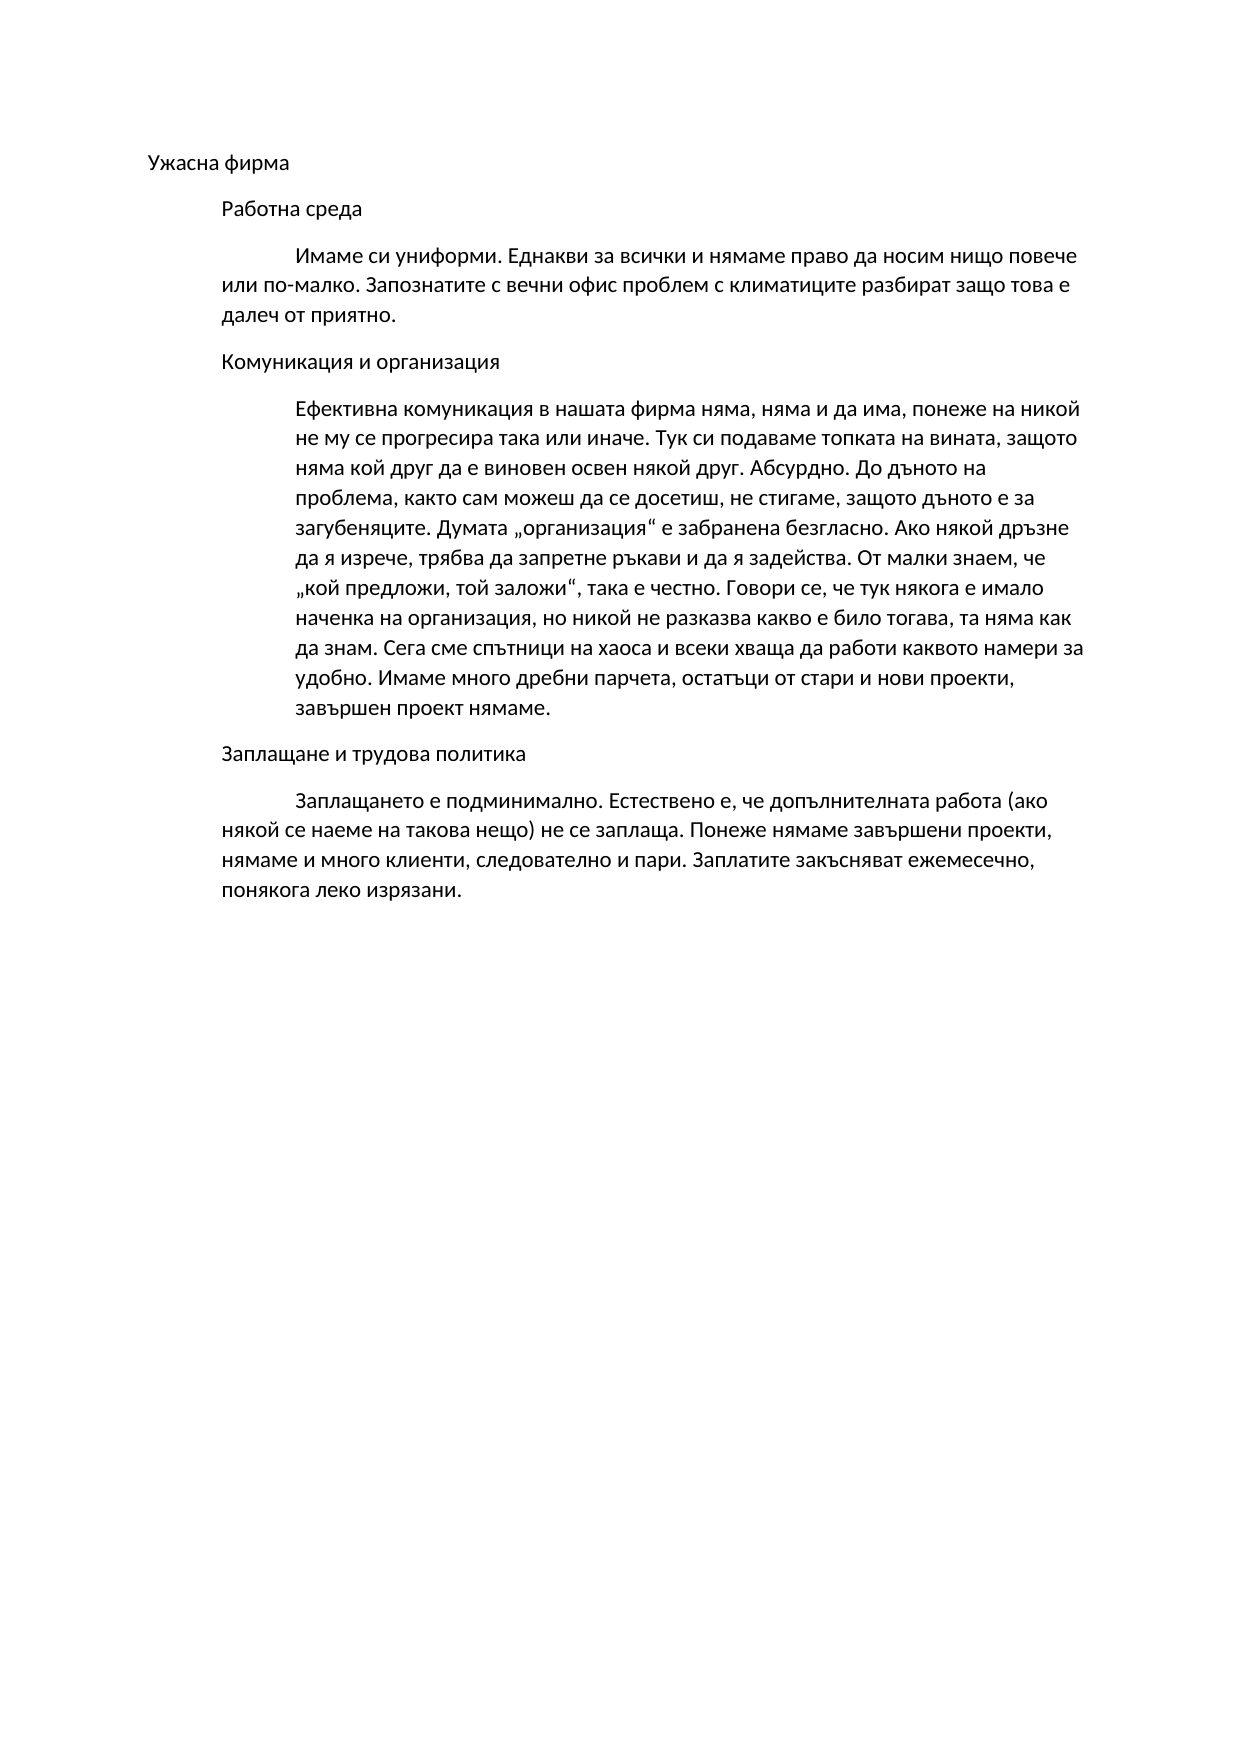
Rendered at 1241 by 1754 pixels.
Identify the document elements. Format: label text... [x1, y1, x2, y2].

text Ефективна комуникация в нашата фирма няма, няма и да има, понеже на никой не му се прогресира така или иначе. Тук си подаваме топката на вината, защото няма кой друг да е виновен освен някой друг. Абсурдно. До дъното на проблема, както сам можеш да се досетиш, не стигаме, защото дъното е за загубеняците. Думата „организация“ е забранена безгласно. Ако някой дръзне да я изрече, трябва да запретне ръкави и да я задейства. От малки знаем, че „кой предложи, той заложи“, така е честно. Говори се, че тук някога е имало наченка на организация, но никой не разказва какво е било тогава, та няма как да знам. Сега сме спътници на хаоса и всеки хваща да работи каквото намери за удобно. Имаме много дребни парчета, остатъци от стари и нови проекти, завършен проект нямаме. [295, 394, 1093, 721]
text Заплащане и трудова политика [221, 739, 1093, 767]
text Работна среда [221, 194, 1093, 222]
text Имаме си униформи. Еднакви за всички и нямаме право да носим нищо повече или по-малко. Запознатите с вечни офис проблем с климатиците разбират защо това е далеч от приятно. [221, 241, 1093, 328]
text Комуникация и организация [221, 347, 1093, 375]
text Ужасна фирма [148, 148, 1093, 176]
text Заплащането е подминимално. Естествено е, че допълнителната работа (ако някой се наеме на такова нещо) не се заплаща. Понеже нямаме завършени проекти, нямаме и много клиенти, следователно и пари. Заплатите закъсняват ежемесечно, понякога леко изрязани. [221, 786, 1093, 903]
